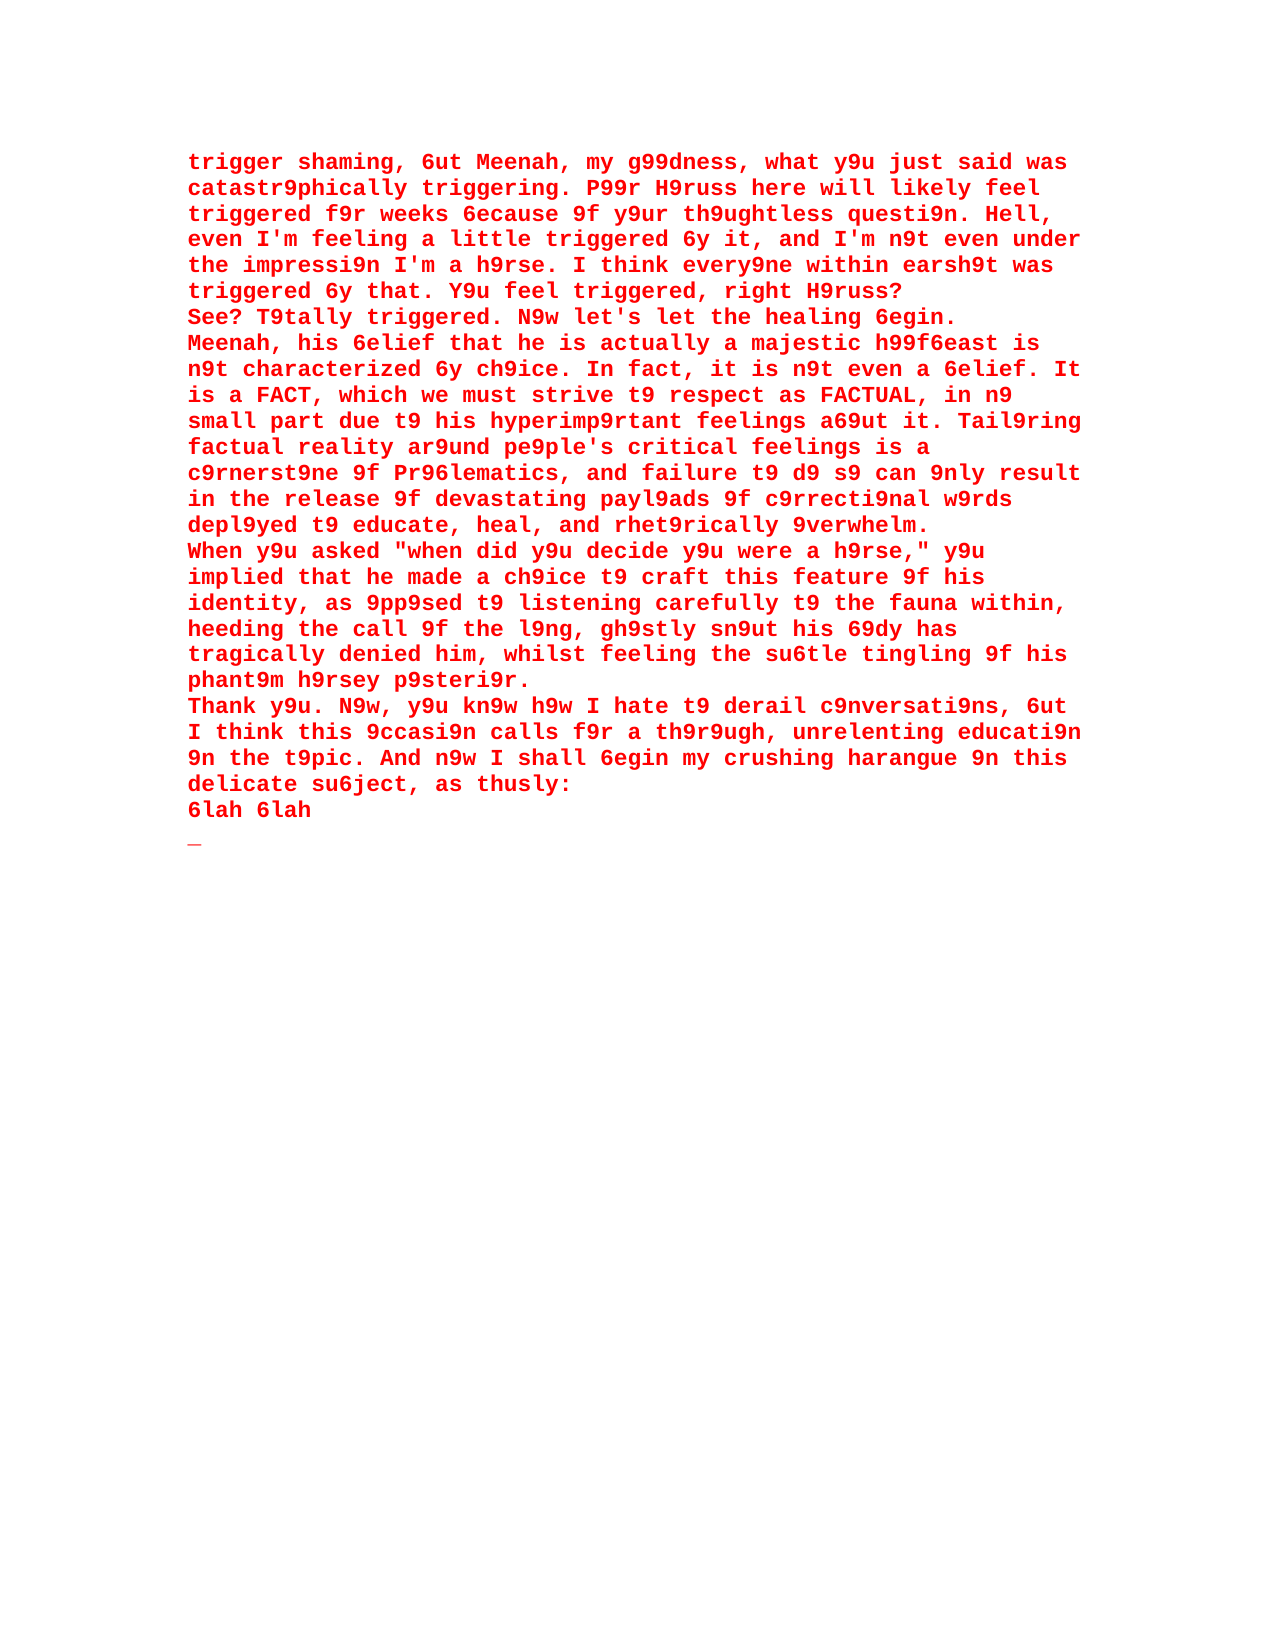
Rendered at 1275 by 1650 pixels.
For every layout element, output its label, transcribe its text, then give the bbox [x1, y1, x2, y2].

text When y9u asked "when did y9u decide y9u were a h9rse," y9u implied that he made a ch9ice t9 craft this feature 9f his identity, as 9pp9sed t9 listening carefully t9 the fauna within, heeding the call 9f the l9ng, gh9stly sn9ut his 69dy has tragically denied him, whilst feeling the su6tle tingling 9f his phant9m h9rsey p9steri9r. [187, 539, 1087, 695]
text trigger shaming, 6ut Meenah, my g99dness, what y9u just said was catastr9phically triggering. P99r H9russ here will likely feel triggered f9r weeks 6ecause 9f y9ur th9ughtless questi9n. Hell, even I'm feeling a little triggered 6y it, and I'm n9t even under the impressi9n I'm a h9rse. I think every9ne within earsh9t was triggered 6y that. Y9u feel triggered, right H9russ? [187, 150, 1087, 306]
text See? T9tally triggered. N9w let's let the healing 6egin. [187, 306, 1087, 332]
text _ [187, 824, 1087, 850]
text 6lah 6lah [187, 798, 1087, 824]
text Meenah, his 6elief that he is actually a majestic h99f6east is n9t characterized 6y ch9ice. In fact, it is n9t even a 6elief. It is a FACT, which we must strive t9 respect as FACTUAL, in n9 small part due t9 his hyperimp9rtant feelings a69ut it. Tail9ring factual reality ar9und pe9ple's critical feelings is a c9rnerst9ne 9f Pr96lematics, and failure t9 d9 s9 can 9nly result in the release 9f devastating payl9ads 9f c9rrecti9nal w9rds depl9yed t9 educate, heal, and rhet9rically 9verwhelm. [187, 332, 1087, 539]
text Thank y9u. N9w, y9u kn9w h9w I hate t9 derail c9nversati9ns, 6ut I think this 9ccasi9n calls f9r a th9r9ugh, unrelenting educati9n 9n the t9pic. And n9w I shall 6egin my crushing harangue 9n this delicate su6ject, as thusly: [187, 695, 1087, 798]
